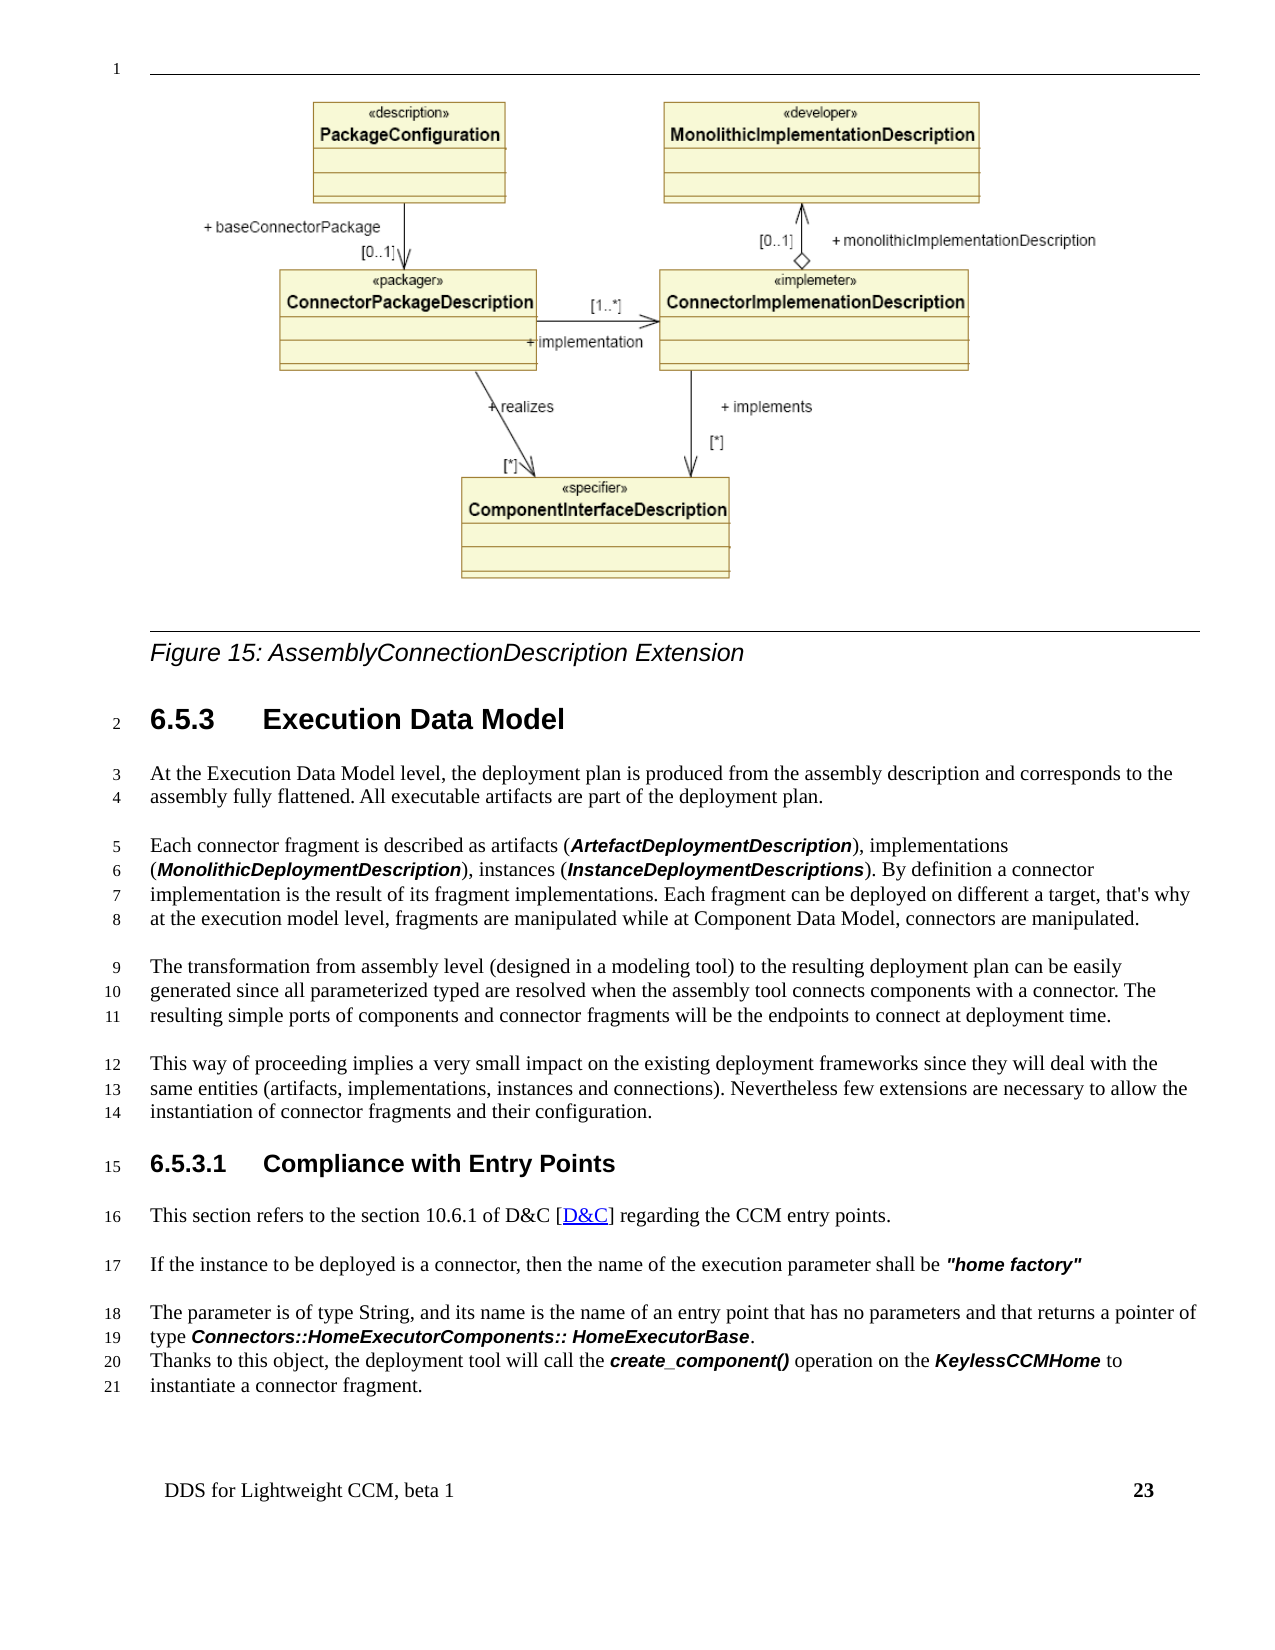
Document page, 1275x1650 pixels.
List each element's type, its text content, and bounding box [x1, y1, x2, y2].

subtitle Compliance with Entry Points [150, 1149, 1200, 1178]
text Figure 15: AssemblyConnectionDescription Extension [150, 638, 1200, 667]
text The parameter is of type String, and its name is the name of an entry point that has no parameters and that returns a pointer of type Connectors::HomeExecutorComponents:: HomeExecutorBase. Thanks to this object, the deployment tool will call the create_component() operation on the KeylessCCMHome to instantiate a connector fragment. [150, 1300, 1200, 1397]
text This way of proceeding implies a very small impact on the existing deployment frameworks since they will deal with the same entities (artifacts, implementations, instances and connections). Nevertheless few extensions are necessary to allow the instantiation of connector fragments and their configuration. [150, 1051, 1200, 1123]
text At the Execution Data Model level, the deployment plan is produced from the assembly description and corresponds to the assembly fully flattened. All executable artifacts are part of the deployment plan. [150, 760, 1200, 808]
text If the instance to be deployed is a connector, then the name of the execution parameter shall be "home factory" [150, 1251, 1200, 1276]
text This section refers to the section 10.6.1 of D&C [D&C] regarding the CCM entry points. [150, 1203, 1200, 1227]
text Each connector fragment is described as artifacts (ArtefactDeploymentDescription), implementations (MonolithicDeploymentDescription), instances (InstanceDeploymentDescriptions). By definition a connector implementation is the result of its fragment implementations. Each fragment can be deployed on different a target, that's why at the execution model level, fragments are manipulated while at Component Data Model, connectors are manipulated. [150, 833, 1200, 929]
subtitle Execution Data Model [150, 702, 1200, 736]
text The transformation from assembly level (designed in a modeling tool) to the resulting deployment plan can be easily generated since all parameterized typed are resolved when the assembly tool connects components with a connector. The resulting simple ports of components and connector fragments will be the endpoints to connect at deployment time. [150, 954, 1200, 1027]
